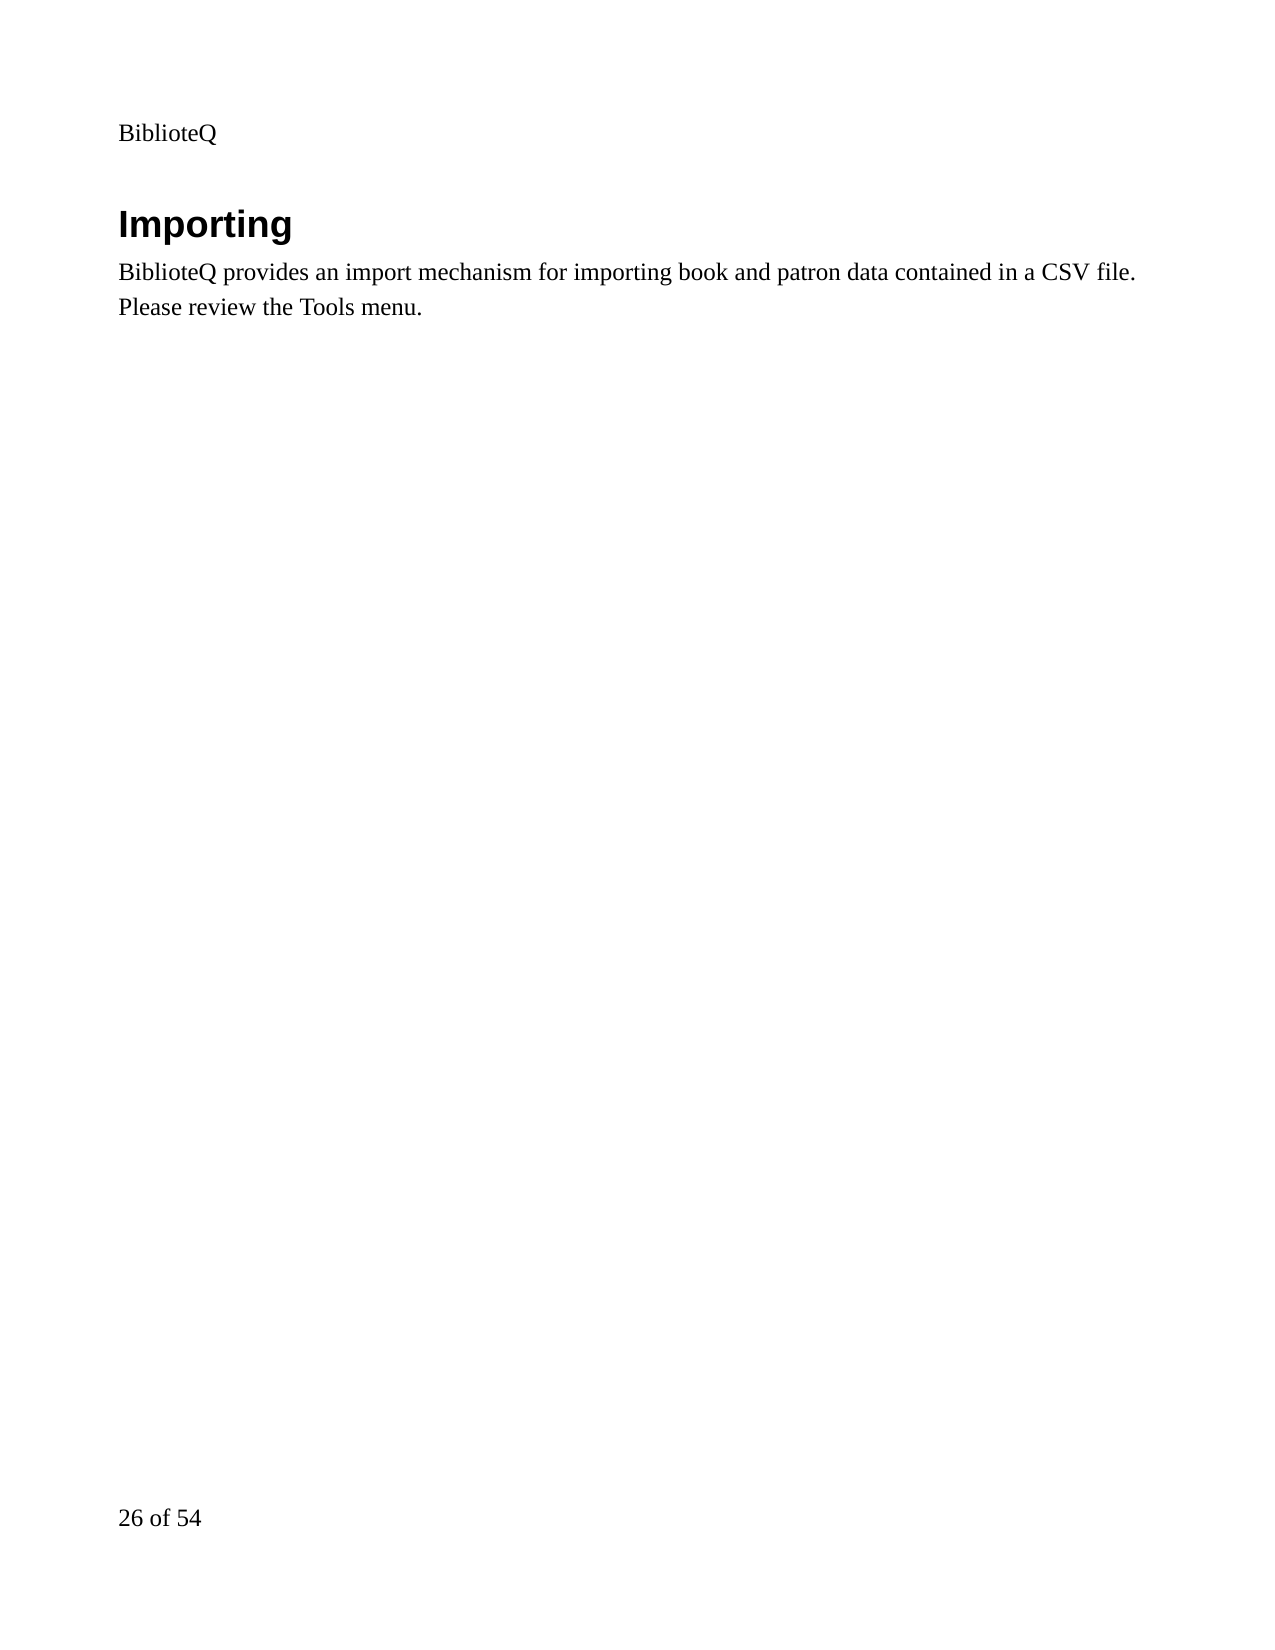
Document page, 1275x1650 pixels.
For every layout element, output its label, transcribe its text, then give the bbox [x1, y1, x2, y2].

subtitle Importing [118, 201, 1157, 245]
text BiblioteQ provides an import mechanism for importing book and patron data contained in a CSV file. Please review the Tools menu. [118, 257, 1157, 321]
